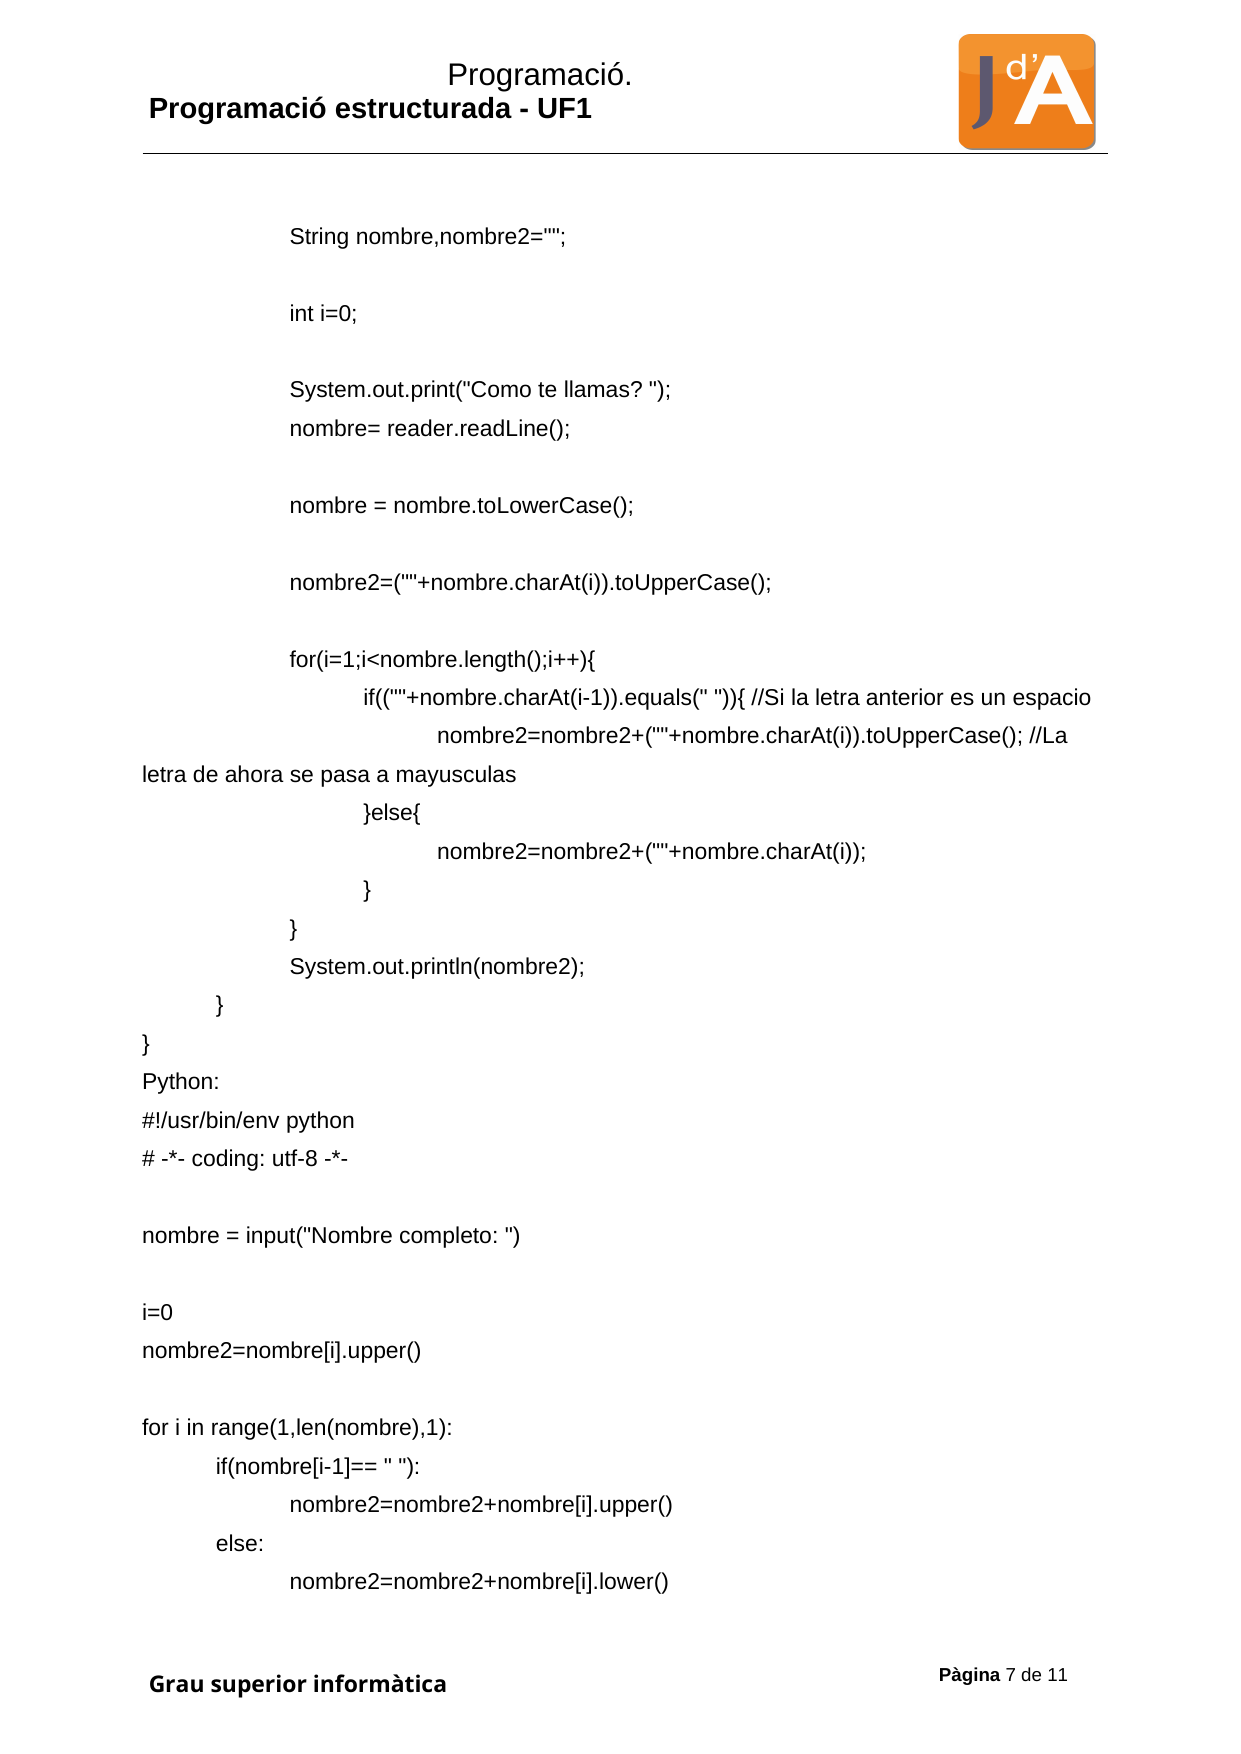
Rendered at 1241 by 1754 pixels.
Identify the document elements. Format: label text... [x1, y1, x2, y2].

text nombre= reader.readLine(); [142, 416, 1107, 441]
text if((""+nombre.charAt(i-1)).equals(" ")){ //Si la letra anterior es un espacio [142, 685, 1107, 710]
text } [142, 992, 1107, 1018]
text nombre2=nombre2+nombre[i].lower() [142, 1569, 1107, 1594]
text i=0 [142, 1300, 1107, 1325]
text nombre2=nombre2+nombre[i].upper() [142, 1492, 1107, 1517]
text int i=0; [142, 300, 1107, 326]
text for(i=1;i<nombre.length();i++){ [142, 646, 1107, 672]
picture [958, 34, 1096, 150]
text System.out.println(nombre2); [142, 954, 1107, 979]
text Python: [142, 1069, 1107, 1095]
text nombre2=(""+nombre.charAt(i)).toUpperCase(); [142, 569, 1107, 595]
text #!/usr/bin/env python [142, 1107, 1107, 1133]
text nombre = nombre.toLowerCase(); [142, 492, 1107, 518]
text nombre = input("Nombre completo: ") [142, 1223, 1107, 1248]
text nombre2=nombre[i].upper() [142, 1338, 1107, 1364]
text System.out.print("Como te llamas? "); [142, 377, 1107, 403]
text # -*- coding: utf-8 -*- [142, 1146, 1107, 1172]
text else: [142, 1530, 1107, 1556]
text } [142, 915, 1107, 941]
text if(nombre[i-1]== " "): [142, 1453, 1107, 1479]
text nombre2=nombre2+(""+nombre.charAt(i)).toUpperCase(); //La letra de ahora se pasa a mayusculas [142, 723, 1107, 787]
text nombre2=nombre2+(""+nombre.charAt(i)); [142, 838, 1107, 864]
text String nombre,nombre2=""; [142, 223, 1107, 249]
text } [142, 877, 1107, 902]
text } [142, 1031, 1107, 1056]
text }else{ [142, 800, 1107, 826]
text for i in range(1,len(nombre),1): [142, 1415, 1107, 1441]
